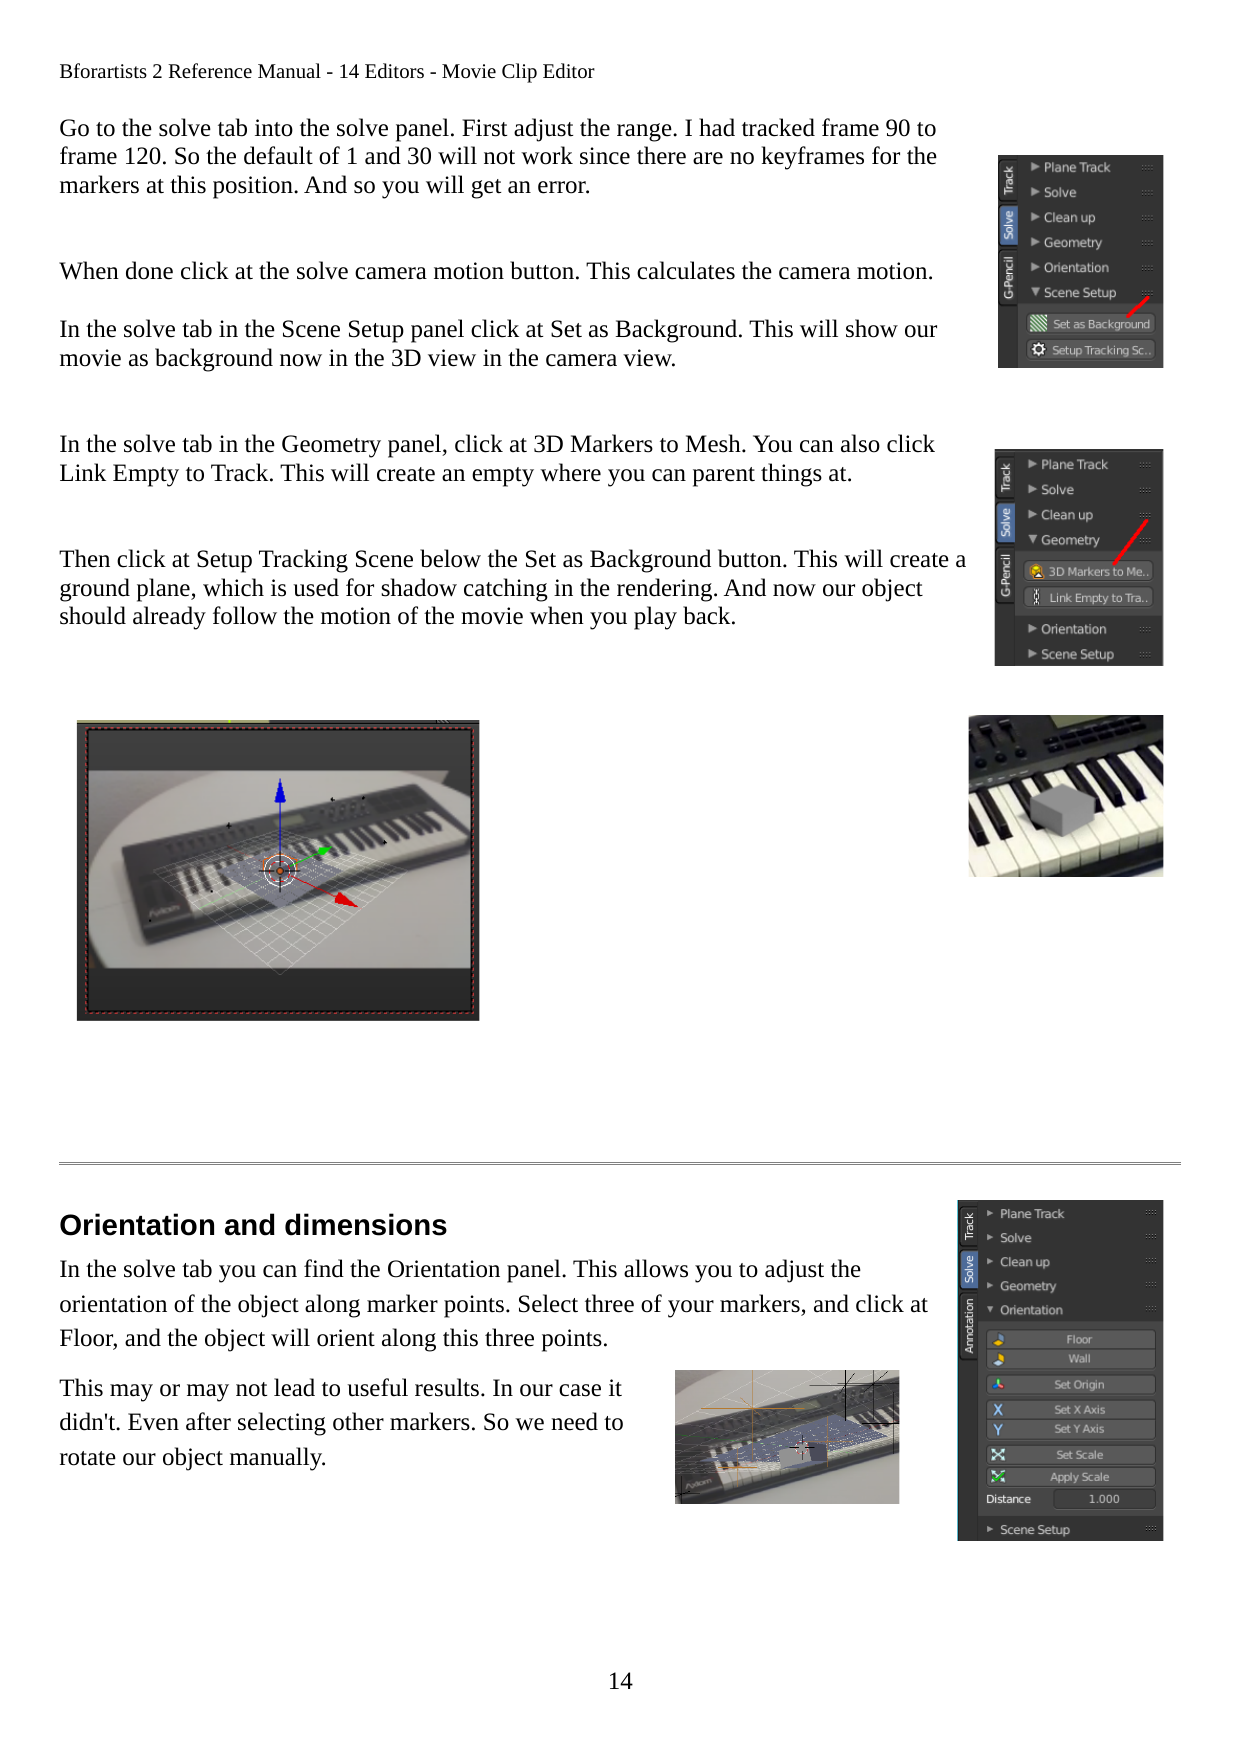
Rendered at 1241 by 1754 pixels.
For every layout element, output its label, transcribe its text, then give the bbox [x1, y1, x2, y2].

picture [998, 155, 1164, 368]
text In the solve tab you can find the Orientation panel. This allows you to adjust the orientation of the object along marker points. Select three of your markers, and click at Floor, and the object will orient along this three points. [59, 1254, 957, 1352]
text In the solve tab in the Scene Setup panel click at Set as Background. This will show our movie as background now in the 3D view in the camera view. [59, 314, 1181, 371]
subtitle [1164, 1208, 1181, 1242]
picture [675, 1370, 900, 1504]
text In the solve tab in the Geometry panel, click at 3D Markers to Mesh. You can also click Link Empty to Track. This will create an empty where you can parent things at. [59, 429, 1181, 486]
text When done click at the solve camera motion button. This calculates the camera motion. [59, 256, 998, 285]
text [900, 1373, 957, 1470]
subtitle Orientation and dimensions [59, 1208, 957, 1242]
text This may or may not lead to useful results. In our case it didn't. Even after selecting other markers. So we need to rotate our object manually. [59, 1373, 675, 1470]
picture [994, 449, 1164, 666]
text Go to the solve tab into the solve panel. First adjust the range. I had tracked frame 90 to frame 120. So the default of 1 and 30 will not work since there are no keyframes for the markers at this position. And so you will get an error. [59, 113, 1181, 199]
picture [957, 1200, 1164, 1541]
text Then click at Setup Tracking Scene below the Set as Background button. This will create a ground plane, which is used for shadow catching in the rendering. And now our object should already follow the motion of the movie when you play back. [59, 544, 994, 630]
picture [968, 715, 1164, 877]
picture [76, 720, 480, 1021]
